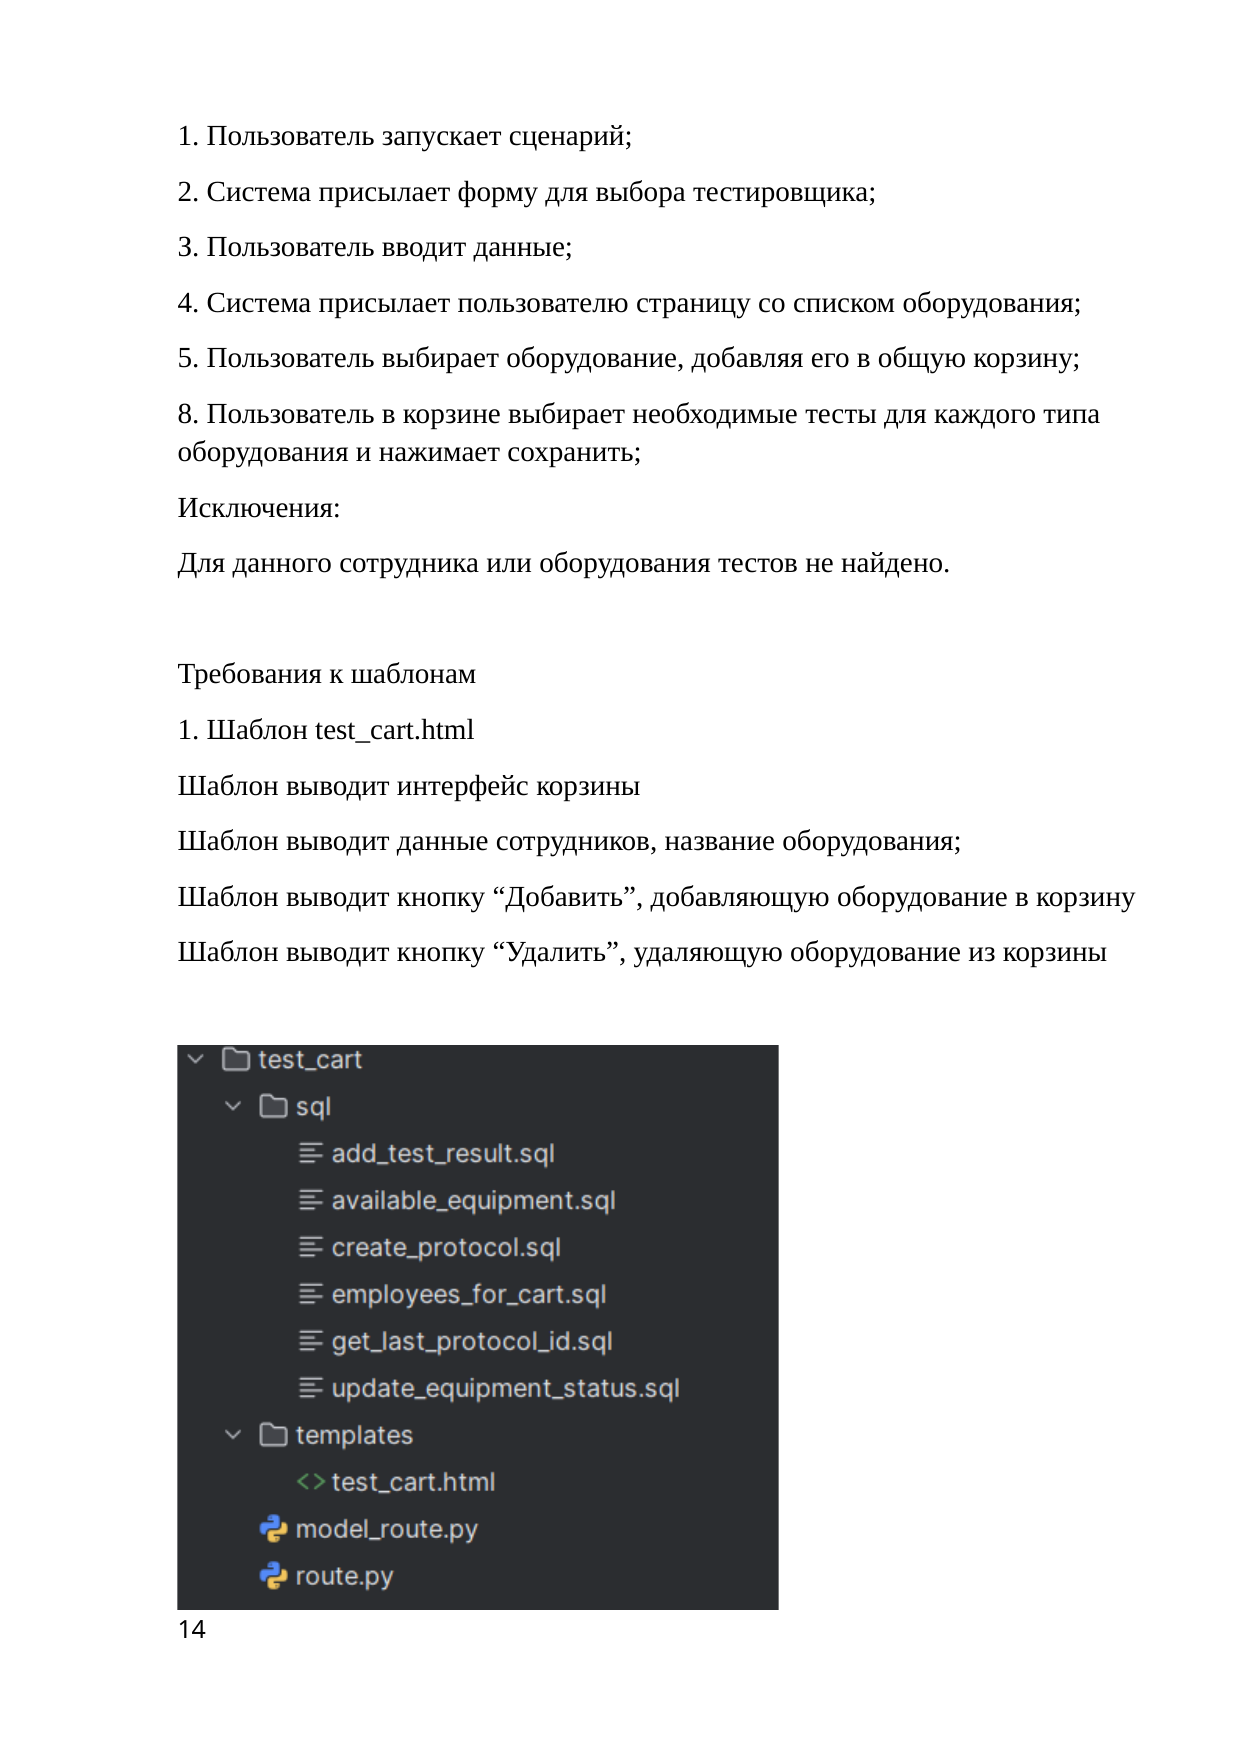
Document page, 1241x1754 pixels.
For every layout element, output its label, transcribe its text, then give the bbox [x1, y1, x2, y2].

text Шаблон выводит данные сотрудников, название оборудования; [177, 823, 1152, 857]
text З. Пользователь вводит данные; [177, 229, 1152, 263]
text 5. Пользователь выбирает оборудование, добавляя его в общую корзину; [177, 340, 1152, 374]
picture [177, 1045, 779, 1610]
text Шаблон выводит кнопку “Удалить”, удаляющую оборудование из корзины [177, 934, 1152, 968]
text 2. Система присылает форму для выбора тестировщика; [177, 174, 1152, 207]
text 1. Шаблон test_cart.html [177, 712, 1152, 746]
text Требования к шаблонам [177, 657, 1152, 690]
text Для данного сотрудника или оборудования тестов не найдено. [177, 546, 1152, 579]
text 8. Пользователь в корзине выбирает необходимые тесты для каждого типа оборудования и нажимает сохранить; [177, 396, 1152, 468]
text Шаблон выводит интерфейс корзины [177, 768, 1152, 801]
text 4. Система присылает пользователю страницу со списком оборудования; [177, 285, 1152, 318]
text Исключения: [177, 490, 1152, 524]
text Шаблон выводит кнопку “Добавить”, добавляющую оборудование в корзину [177, 879, 1152, 912]
text 1. Пользователь запускает сценарий; [177, 118, 1152, 152]
